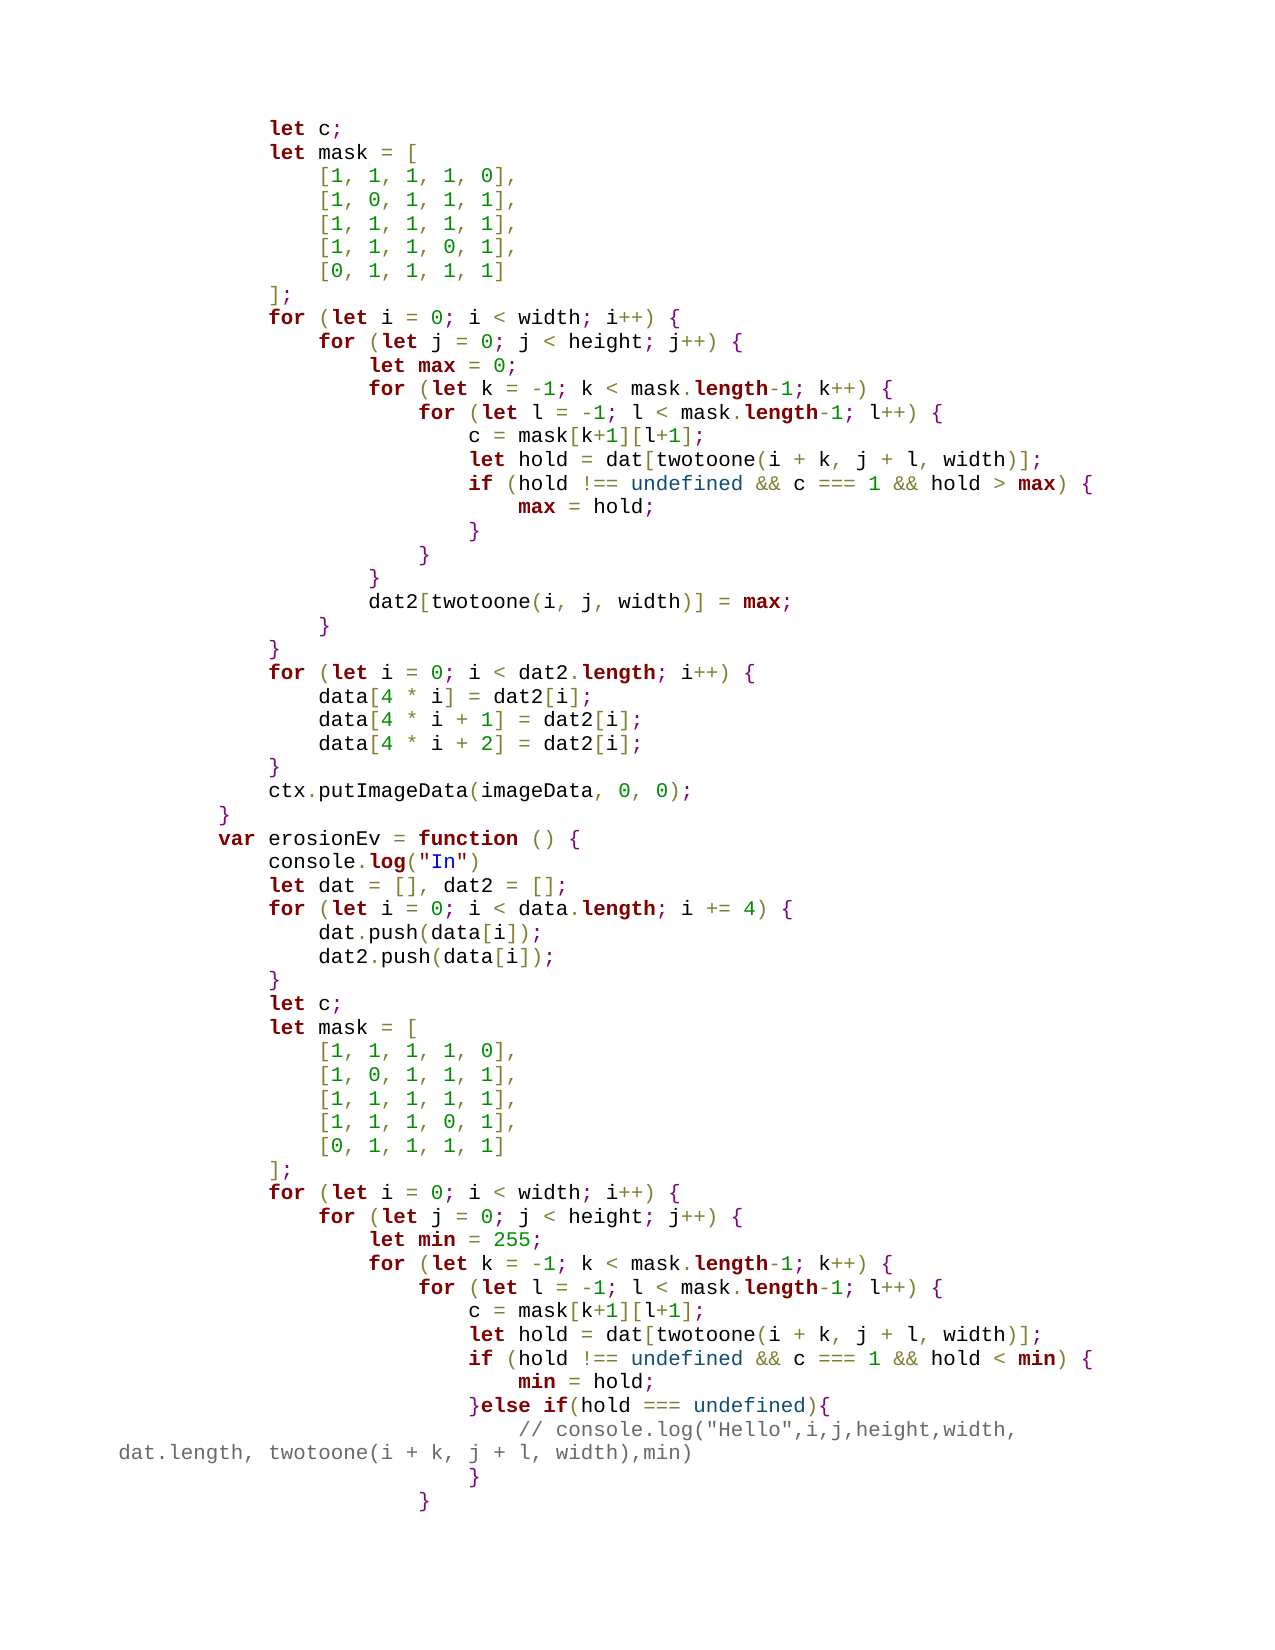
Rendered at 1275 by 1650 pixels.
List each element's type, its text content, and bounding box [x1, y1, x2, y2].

text } [118, 1489, 1157, 1513]
text [1, 0, 1, 1, 1], [118, 1064, 1157, 1088]
text [1, 1, 1, 0, 1], [118, 236, 1157, 260]
text data[4 * i + 2] = dat2[i]; [118, 733, 1157, 757]
text [1, 1, 1, 1, 0], [118, 1040, 1157, 1064]
text } [118, 615, 1157, 638]
text for (let i = 0; i < data.length; i += 4) { [118, 898, 1157, 922]
text dat2[twotoone(i, j, width)] = max; [118, 591, 1157, 615]
text } [118, 804, 1157, 827]
text ]; [118, 284, 1157, 307]
text var erosionEv = function () { [118, 827, 1157, 851]
text if (hold !== undefined && c === 1 && hold < min) { [118, 1348, 1157, 1371]
text for (let l = -1; l < mask.length-1; l++) { [118, 402, 1157, 426]
text } [118, 638, 1157, 662]
text let hold = dat[twotoone(i + k, j + l, width)]; [118, 1324, 1157, 1348]
text [0, 1, 1, 1, 1] [118, 1135, 1157, 1158]
text } [118, 969, 1157, 993]
text dat2.push(data[i]); [118, 946, 1157, 969]
text for (let j = 0; j < height; j++) { [118, 1206, 1157, 1229]
text let min = 255; [118, 1229, 1157, 1253]
text c = mask[k+1][l+1]; [118, 1300, 1157, 1324]
text } [118, 567, 1157, 591]
text [0, 1, 1, 1, 1] [118, 260, 1157, 284]
text for (let i = 0; i < width; i++) { [118, 1182, 1157, 1206]
text for (let j = 0; j < height; j++) { [118, 331, 1157, 354]
text ctx.putImageData(imageData, 0, 0); [118, 780, 1157, 804]
text let mask = [ [118, 1017, 1157, 1040]
text let c; [118, 993, 1157, 1017]
text for (let k = -1; k < mask.length-1; k++) { [118, 378, 1157, 402]
text dat.push(data[i]); [118, 922, 1157, 946]
text [1, 1, 1, 0, 1], [118, 1111, 1157, 1135]
text min = hold; [118, 1371, 1157, 1395]
text for (let i = 0; i < width; i++) { [118, 307, 1157, 331]
text let mask = [ [118, 142, 1157, 165]
text data[4 * i] = dat2[i]; [118, 686, 1157, 709]
text let dat = [], dat2 = []; [118, 875, 1157, 898]
text // console.log("Hello",i,j,height,width, dat.length, twotoone(i + k, j + l, width),min) [118, 1419, 1157, 1466]
text [1, 1, 1, 1, 1], [118, 213, 1157, 236]
text } [118, 544, 1157, 567]
text [1, 0, 1, 1, 1], [118, 189, 1157, 213]
text c = mask[k+1][l+1]; [118, 426, 1157, 449]
text [1, 1, 1, 1, 0], [118, 165, 1157, 189]
text ]; [118, 1158, 1157, 1182]
text let c; [118, 118, 1157, 142]
text let max = 0; [118, 354, 1157, 378]
text if (hold !== undefined && c === 1 && hold > max) { [118, 473, 1157, 496]
text } [118, 520, 1157, 544]
text } [118, 757, 1157, 780]
text }else if(hold === undefined){ [118, 1395, 1157, 1419]
text for (let k = -1; k < mask.length-1; k++) { [118, 1253, 1157, 1277]
text [1, 1, 1, 1, 1], [118, 1088, 1157, 1111]
text let hold = dat[twotoone(i + k, j + l, width)]; [118, 449, 1157, 473]
text for (let i = 0; i < dat2.length; i++) { [118, 662, 1157, 686]
text } [118, 1466, 1157, 1489]
text max = hold; [118, 496, 1157, 520]
text console.log("In") [118, 851, 1157, 875]
text data[4 * i + 1] = dat2[i]; [118, 709, 1157, 733]
text for (let l = -1; l < mask.length-1; l++) { [118, 1277, 1157, 1300]
